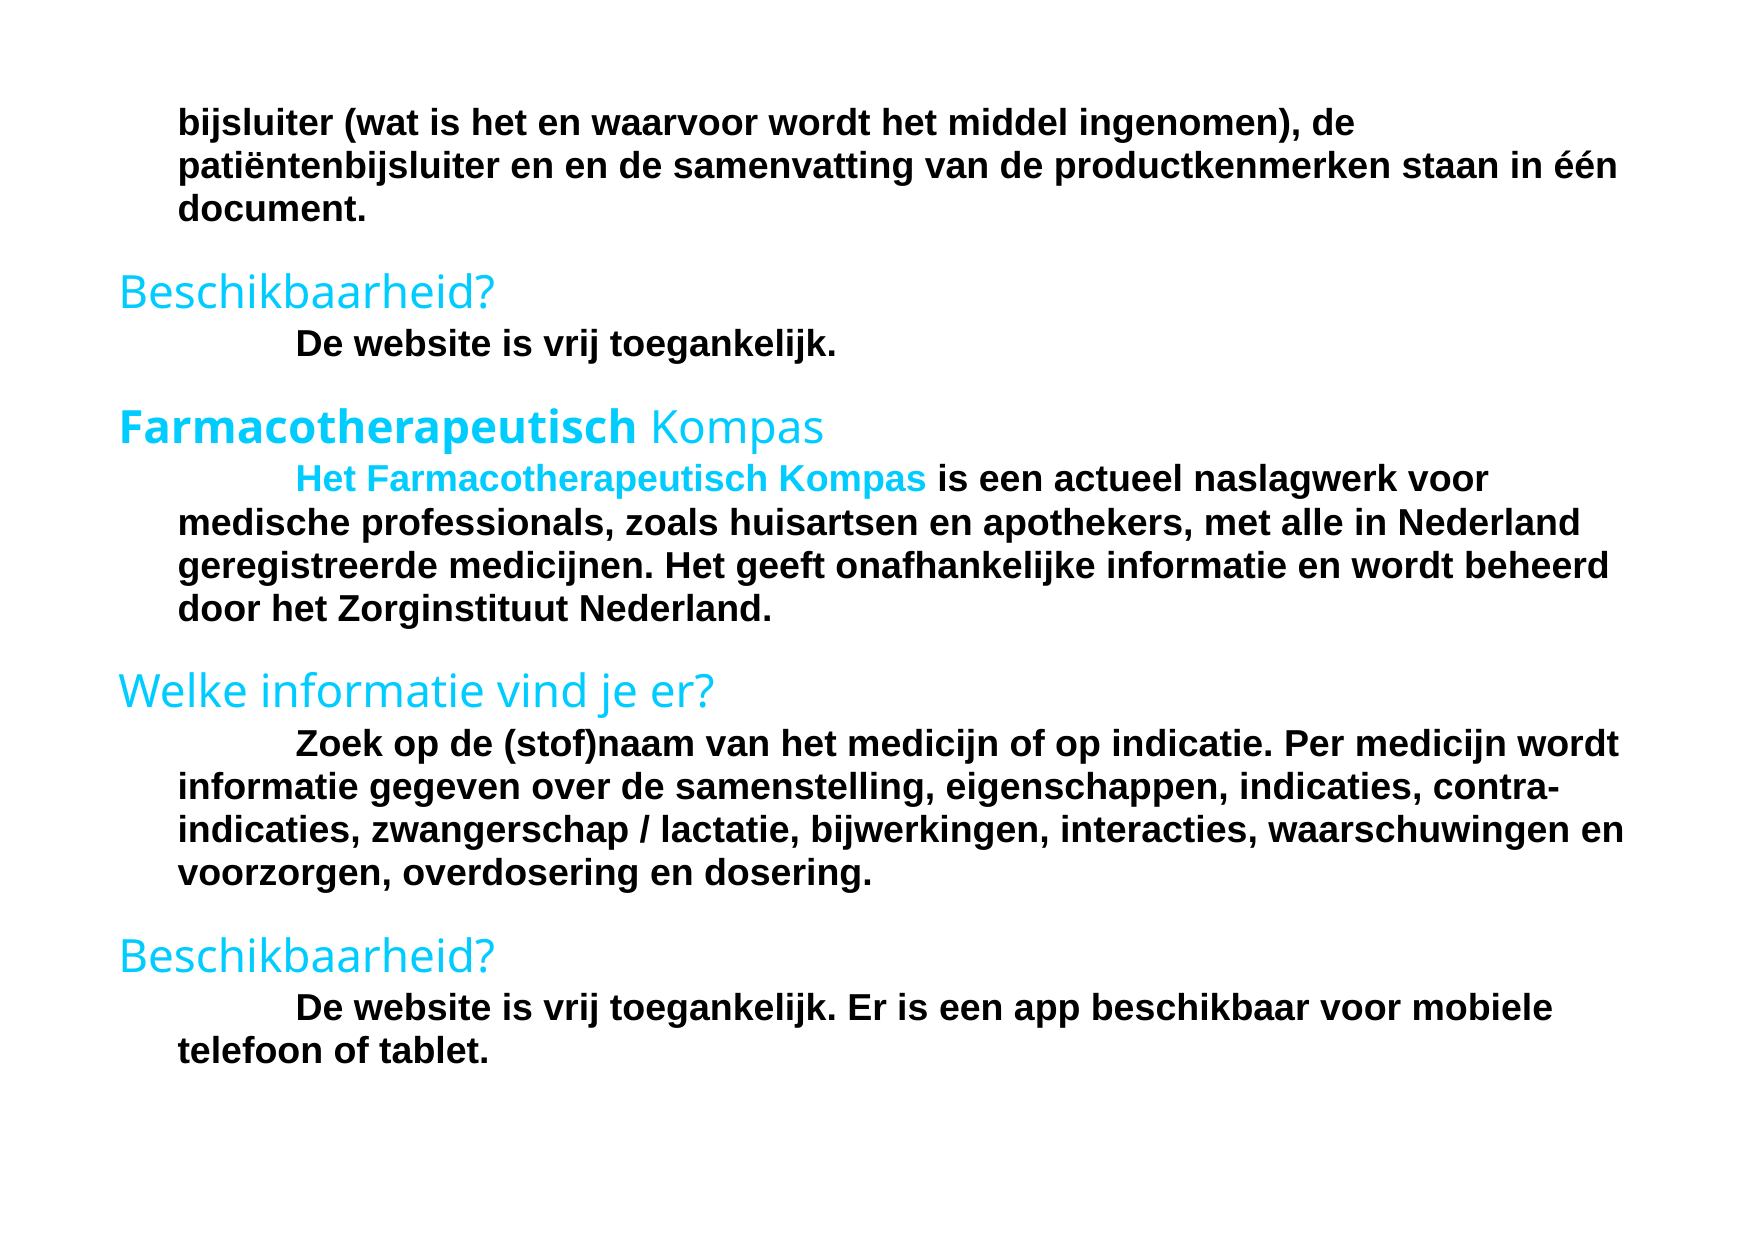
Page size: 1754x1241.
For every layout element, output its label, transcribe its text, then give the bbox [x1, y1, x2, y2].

subtitle De website is vrij toegankelijk. Er is een app beschikbaar voor mobiele telefoon of tablet. [177, 985, 1636, 1072]
subtitle De website is vrij toegankelijk. [177, 322, 1636, 365]
subtitle Beschikbaarheid? [118, 923, 1636, 985]
subtitle bijsluiter (wat is het en waarvoor wordt het middel ingenomen), de patiëntenbijsluiter en en de samenvatting van de productkenmerken staan in één document. [177, 100, 1636, 230]
subtitle Welke informatie vind je er? [118, 659, 1636, 721]
subtitle Beschikbaarheid? [118, 259, 1636, 322]
subtitle Zoek op de (stof)naam van het medicijn of op indicatie. Per medicijn wordt informatie gegeven over de samenstelling, eigenschappen, indicaties, contra-indicaties, zwangerschap / lactatie, bijwerkingen, interacties, waarschuwingen en voorzorgen, overdosering en dosering. [177, 721, 1636, 893]
subtitle Het Farmacotherapeutisch Kompas is een actueel naslagwerk voor medische professionals, zoals huisartsen en apothekers, met alle in Nederland geregistreerde medicijnen. Het geeft onafhankelijke informatie en wordt beheerd door het Zorginstituut Nederland. [177, 457, 1636, 629]
subtitle Farmacotherapeutisch Kompas [118, 394, 1636, 457]
